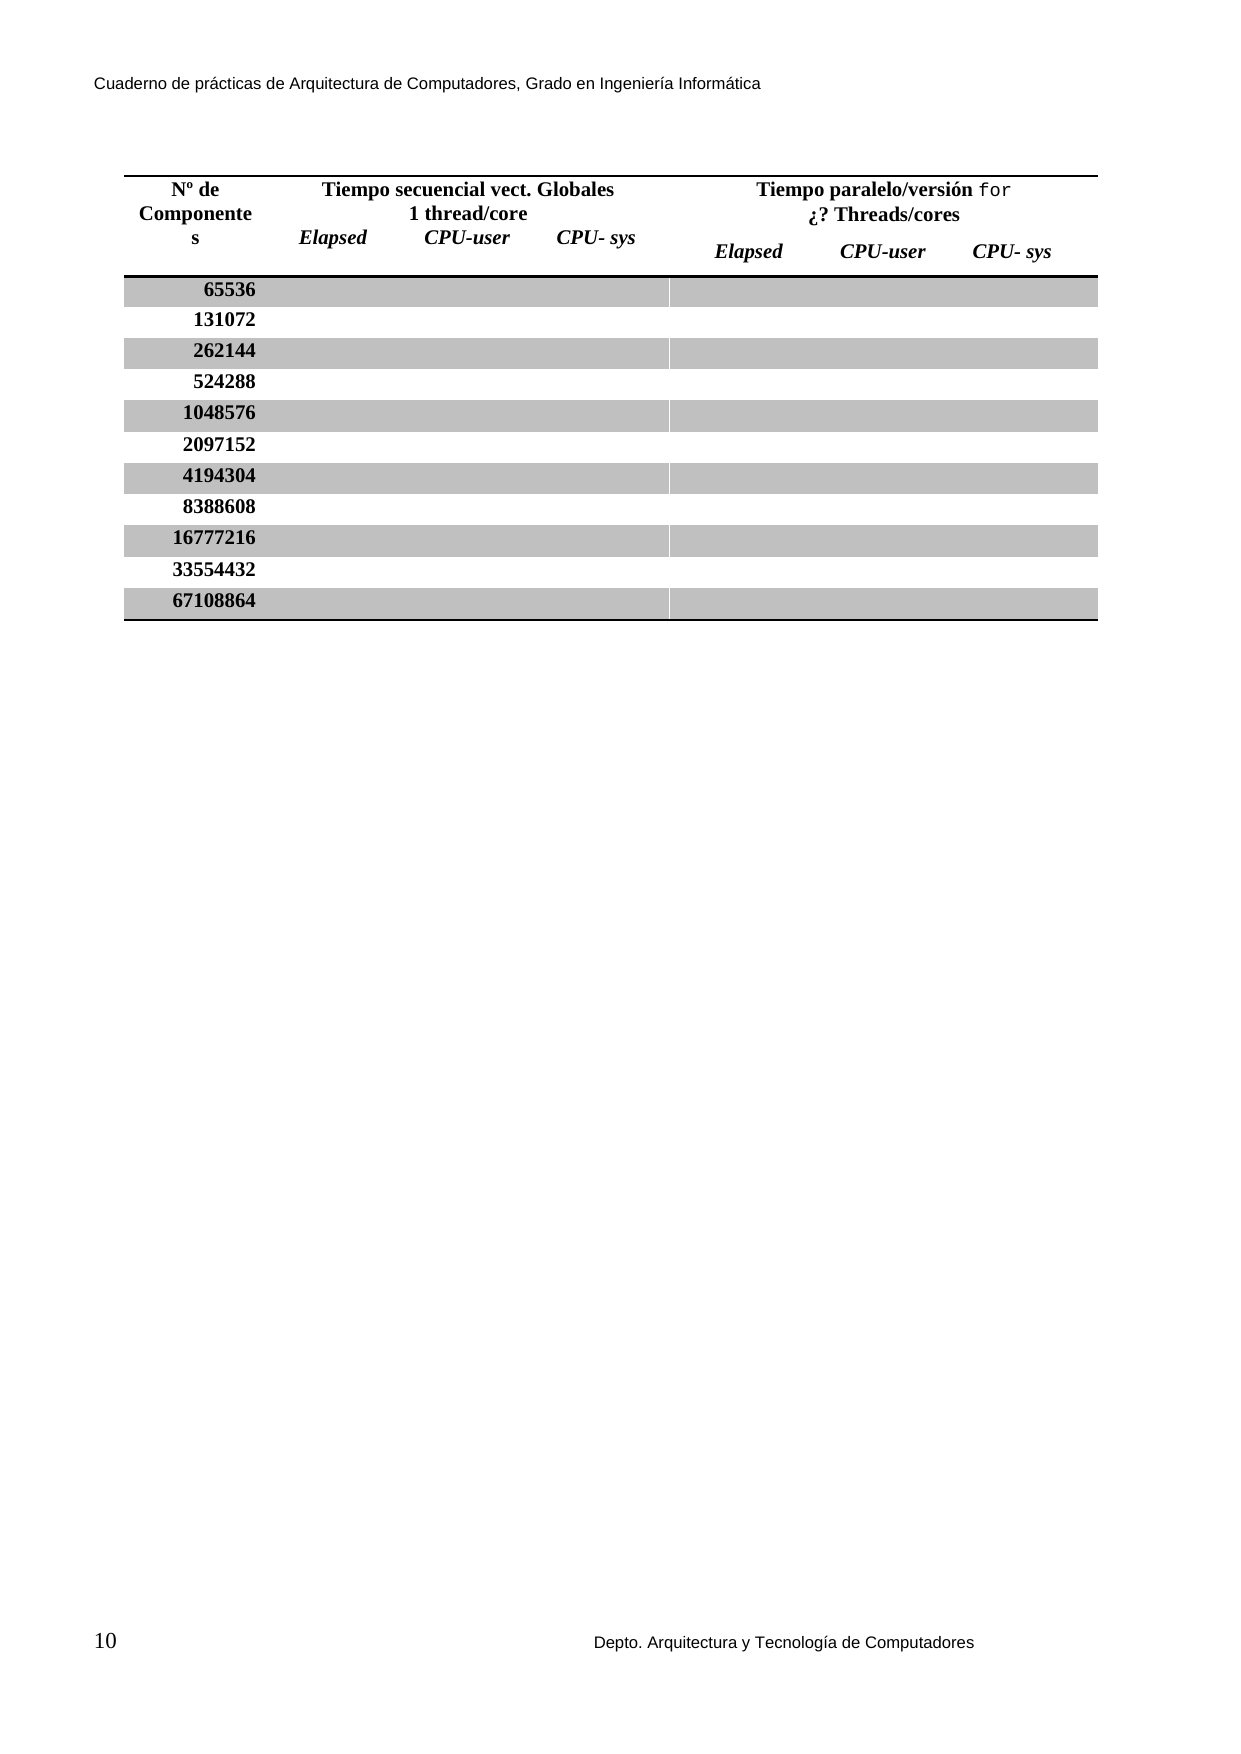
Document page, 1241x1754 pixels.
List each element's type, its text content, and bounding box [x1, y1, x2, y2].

table_cell [670, 494, 1098, 525]
table_cell [267, 525, 669, 557]
table_cell [670, 463, 1098, 494]
table_cell [267, 338, 669, 369]
table_cell [267, 400, 669, 432]
table_cell 131072 [124, 307, 267, 338]
table_cell [670, 525, 1098, 557]
table_cell 33554432 [124, 557, 267, 588]
table_cell [83, 148, 1139, 621]
table_cell [670, 278, 1098, 307]
table_cell 524288 [124, 369, 267, 400]
table_cell [267, 557, 669, 588]
table_cell [267, 369, 669, 400]
table_header Nº de Componentes [124, 177, 267, 275]
table_cell 16777216 [124, 525, 267, 557]
table_cell [670, 400, 1098, 432]
table_cell [670, 338, 1098, 369]
table_cell [670, 369, 1098, 400]
table_cell 1048576 [124, 400, 267, 432]
table_header Tiempo secuencial vect. Globales 1 thread/core Elapsed CPU-user CPU- sys [267, 177, 669, 275]
table_cell 67108864 [124, 588, 267, 619]
table_cell [267, 278, 669, 307]
table_header Tiempo paralelo/versión for ¿? Threads/cores Elapsed CPU-user CPU- sys [670, 177, 1098, 275]
table_cell [267, 494, 669, 525]
table_cell [670, 588, 1098, 619]
table_cell 262144 [124, 338, 267, 369]
table_cell 8388608 [124, 494, 267, 525]
table_cell 65536 [124, 278, 267, 307]
table_cell [670, 307, 1098, 338]
table_cell [267, 588, 669, 619]
table_cell [267, 307, 669, 338]
table_cell [267, 432, 669, 463]
table_cell 2097152 [124, 432, 267, 463]
table_cell [267, 463, 669, 494]
table_cell [670, 432, 1098, 463]
table_cell [670, 557, 1098, 588]
table_cell 4194304 [124, 463, 267, 494]
